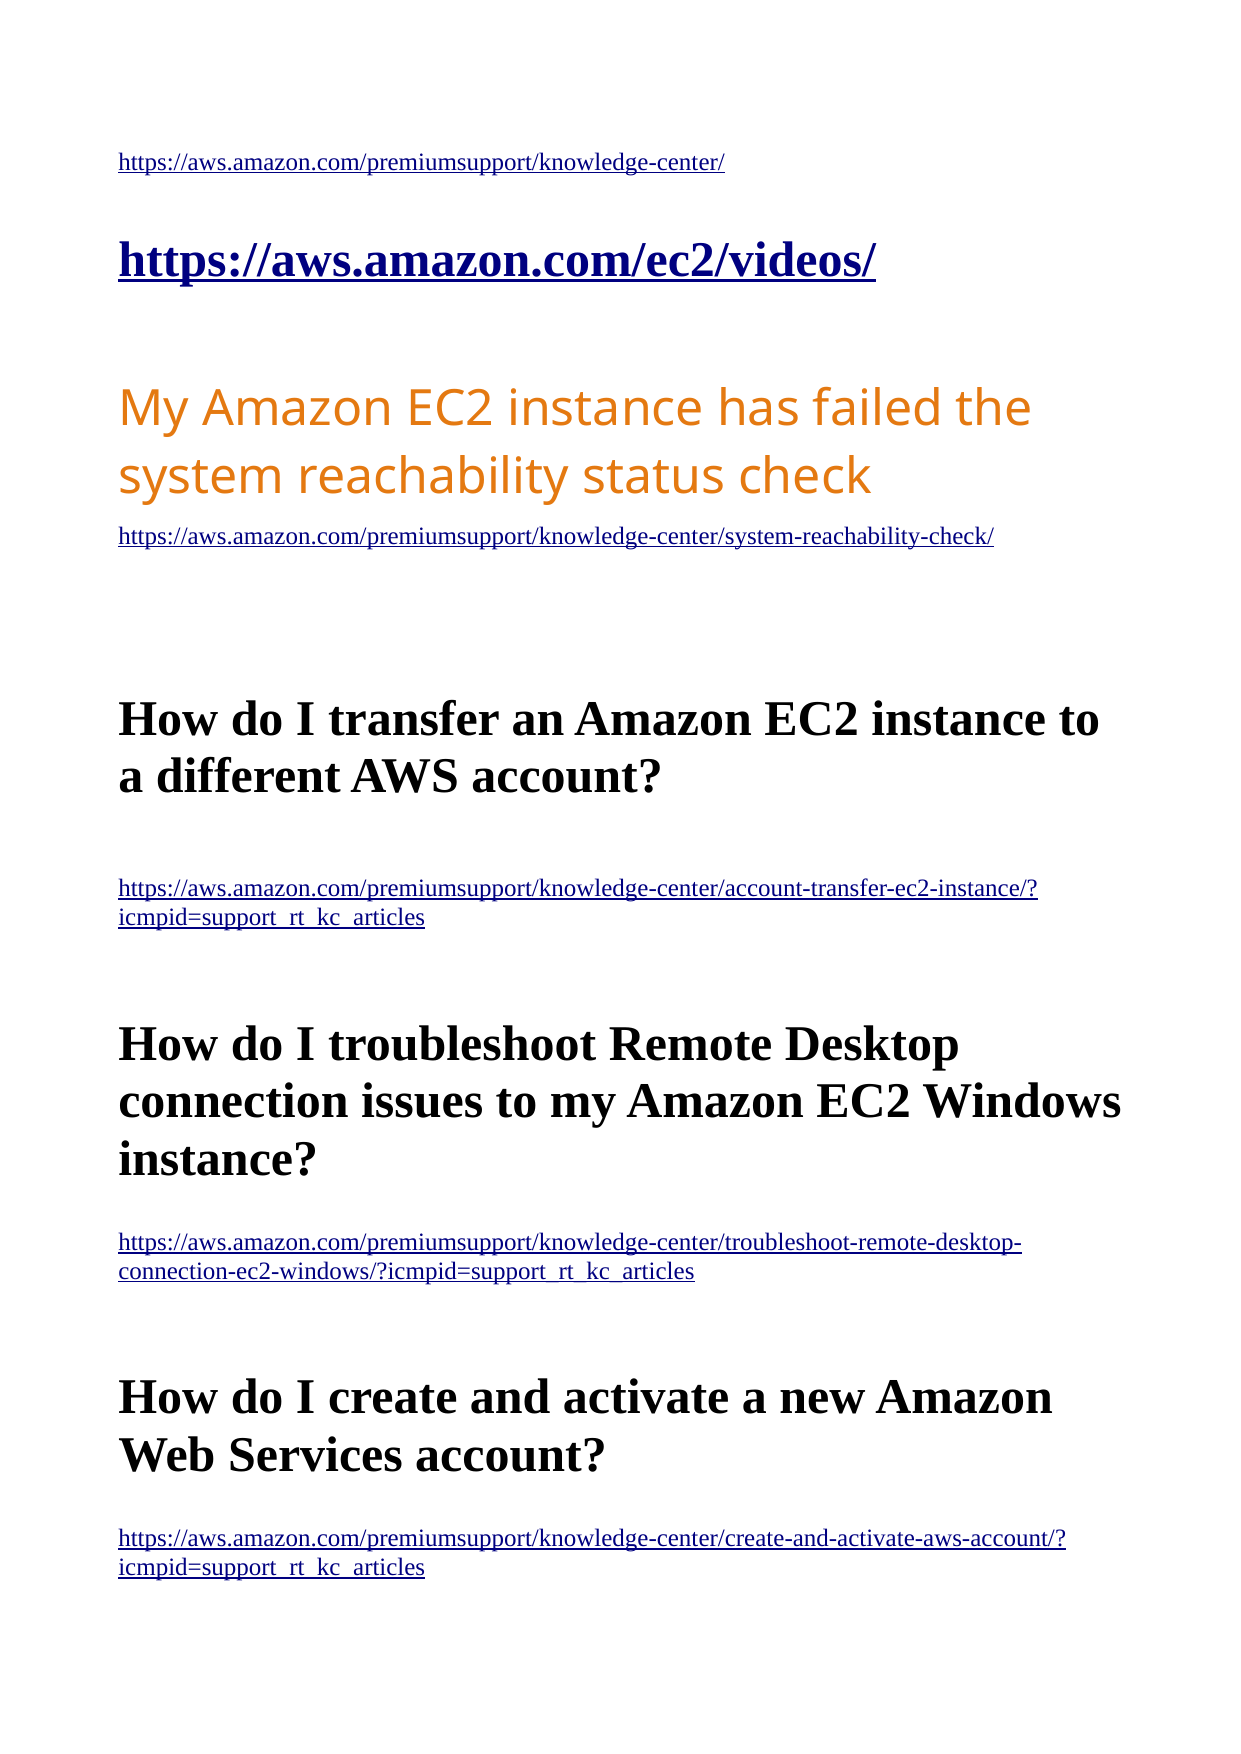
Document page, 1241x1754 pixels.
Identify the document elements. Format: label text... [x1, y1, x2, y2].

text https://aws.amazon.com/premiumsupport/knowledge-center/create-and-activate-aws-account/?icmpid=support_rt_kc_articles [118, 1523, 1122, 1581]
subtitle How do I troubleshoot Remote Desktop connection issues to my Amazon EC2 Windows instance? [118, 1013, 1122, 1186]
subtitle How do I create and activate a new Amazon Web Services account? [118, 1367, 1122, 1482]
subtitle My Amazon EC2 instance has failed the system reachability status check [118, 372, 1122, 508]
text https://aws.amazon.com/premiumsupport/knowledge-center/troubleshoot-remote-desktop-connection-ec2-windows/?icmpid=support_rt_kc_articles [118, 1227, 1122, 1285]
text https://aws.amazon.com/premiumsupport/knowledge-center/system-reachability-check/ [118, 521, 1122, 549]
subtitle https://aws.amazon.com/ec2/videos/ [118, 229, 1122, 287]
text https://aws.amazon.com/premiumsupport/knowledge-center/account-transfer-ec2-instance/?icmpid=support_rt_kc_articles [118, 873, 1122, 931]
subtitle How do I transfer an Amazon EC2 instance to a different AWS account? [118, 688, 1122, 803]
text https://aws.amazon.com/premiumsupport/knowledge-center/ [118, 147, 1122, 176]
